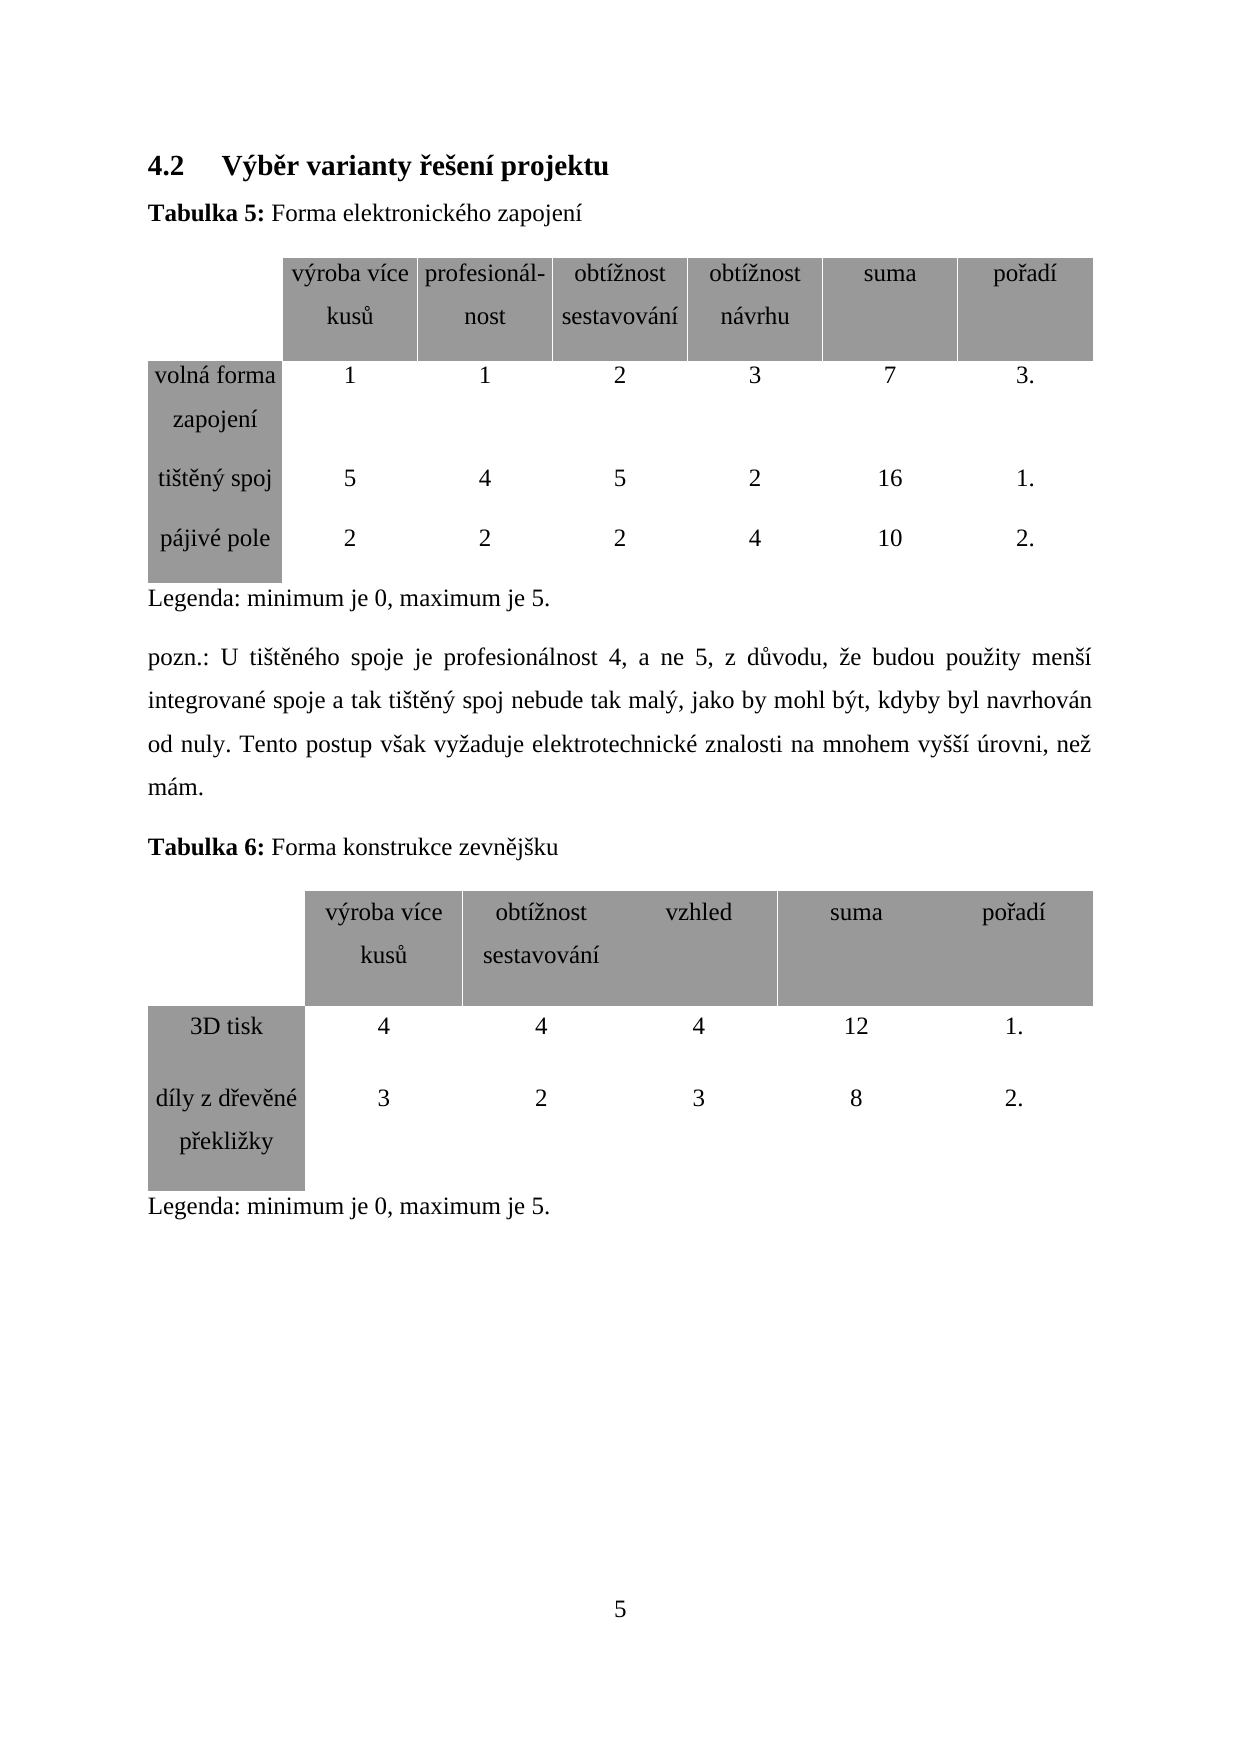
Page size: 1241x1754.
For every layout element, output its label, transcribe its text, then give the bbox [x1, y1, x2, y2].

table_cell díly z dřevěné překližky [148, 1077, 305, 1191]
table_header pořadí [958, 258, 1093, 361]
table_cell 2 [553, 361, 687, 463]
text Legenda: minimum je 0, maximum je 5. [148, 1191, 1093, 1220]
table_cell 3 [305, 1077, 462, 1191]
table_cell 12 [778, 1006, 935, 1077]
table_cell 4 [688, 523, 822, 583]
table_header obtížnost návrhu [688, 258, 822, 361]
table_cell 7 [823, 361, 957, 463]
table_cell 5 [283, 463, 417, 523]
table_header [148, 258, 282, 361]
table_header [148, 891, 305, 1006]
table_cell 1 [283, 361, 417, 463]
table_cell 4 [620, 1006, 777, 1077]
table_header obtížnost sestavování [463, 891, 620, 1006]
table_header suma [778, 891, 935, 1006]
table_cell 5 [553, 463, 687, 523]
table_header výroba více kusů [283, 258, 417, 361]
table_cell tištěný spoj [148, 463, 282, 523]
table_header výroba více kusů [305, 891, 462, 1006]
table_cell 1 [418, 361, 552, 463]
table_header obtížnost sestavování [553, 258, 687, 361]
table_cell 3. [958, 361, 1093, 463]
table_cell 2 [418, 523, 552, 583]
table_cell 2 [553, 523, 687, 583]
table_cell 4 [418, 463, 552, 523]
table_cell 2 [283, 523, 417, 583]
table_header suma [823, 258, 957, 361]
text Legenda: minimum je 0, maximum je 5. [148, 583, 1093, 611]
table_cell 1. [958, 463, 1093, 523]
table_cell 2 [463, 1077, 620, 1191]
subtitle Výběr varianty řešení projektu [148, 148, 1093, 181]
table_cell 2. [935, 1077, 1093, 1191]
table_cell volná forma zapojení [148, 361, 282, 463]
table_cell 2 [688, 463, 822, 523]
text Tabulka 5: Forma elektronického zapojení [148, 198, 1093, 227]
table_header pořadí [935, 891, 1093, 1006]
table_cell 16 [823, 463, 957, 523]
text Tabulka 6: Forma konstrukce zevnějšku [148, 832, 1093, 860]
table_header vzhled [620, 891, 777, 1006]
table_cell pájivé pole [148, 523, 282, 583]
table_cell 1. [935, 1006, 1093, 1077]
table_cell 2. [958, 523, 1093, 583]
table_cell 4 [305, 1006, 462, 1077]
table_cell 8 [778, 1077, 935, 1191]
text pozn.: U tištěného spoje je profesionálnost 4, a ne 5, z důvodu, že budou použity menší integrované spoje a tak tištěný spoj nebude tak malý, jako by mohl být, kdyby byl navrhován od nuly. Tento postup však vyžaduje elektrotechnické znalosti na mnohem vyšší úrovni, než mám. [148, 642, 1093, 801]
table_cell 3 [688, 361, 822, 463]
table_cell 3 [620, 1077, 777, 1191]
table_cell 4 [463, 1006, 620, 1077]
table_cell 3D tisk [148, 1006, 305, 1077]
table_header profesionál-nost [418, 258, 552, 361]
table_cell 10 [823, 523, 957, 583]
